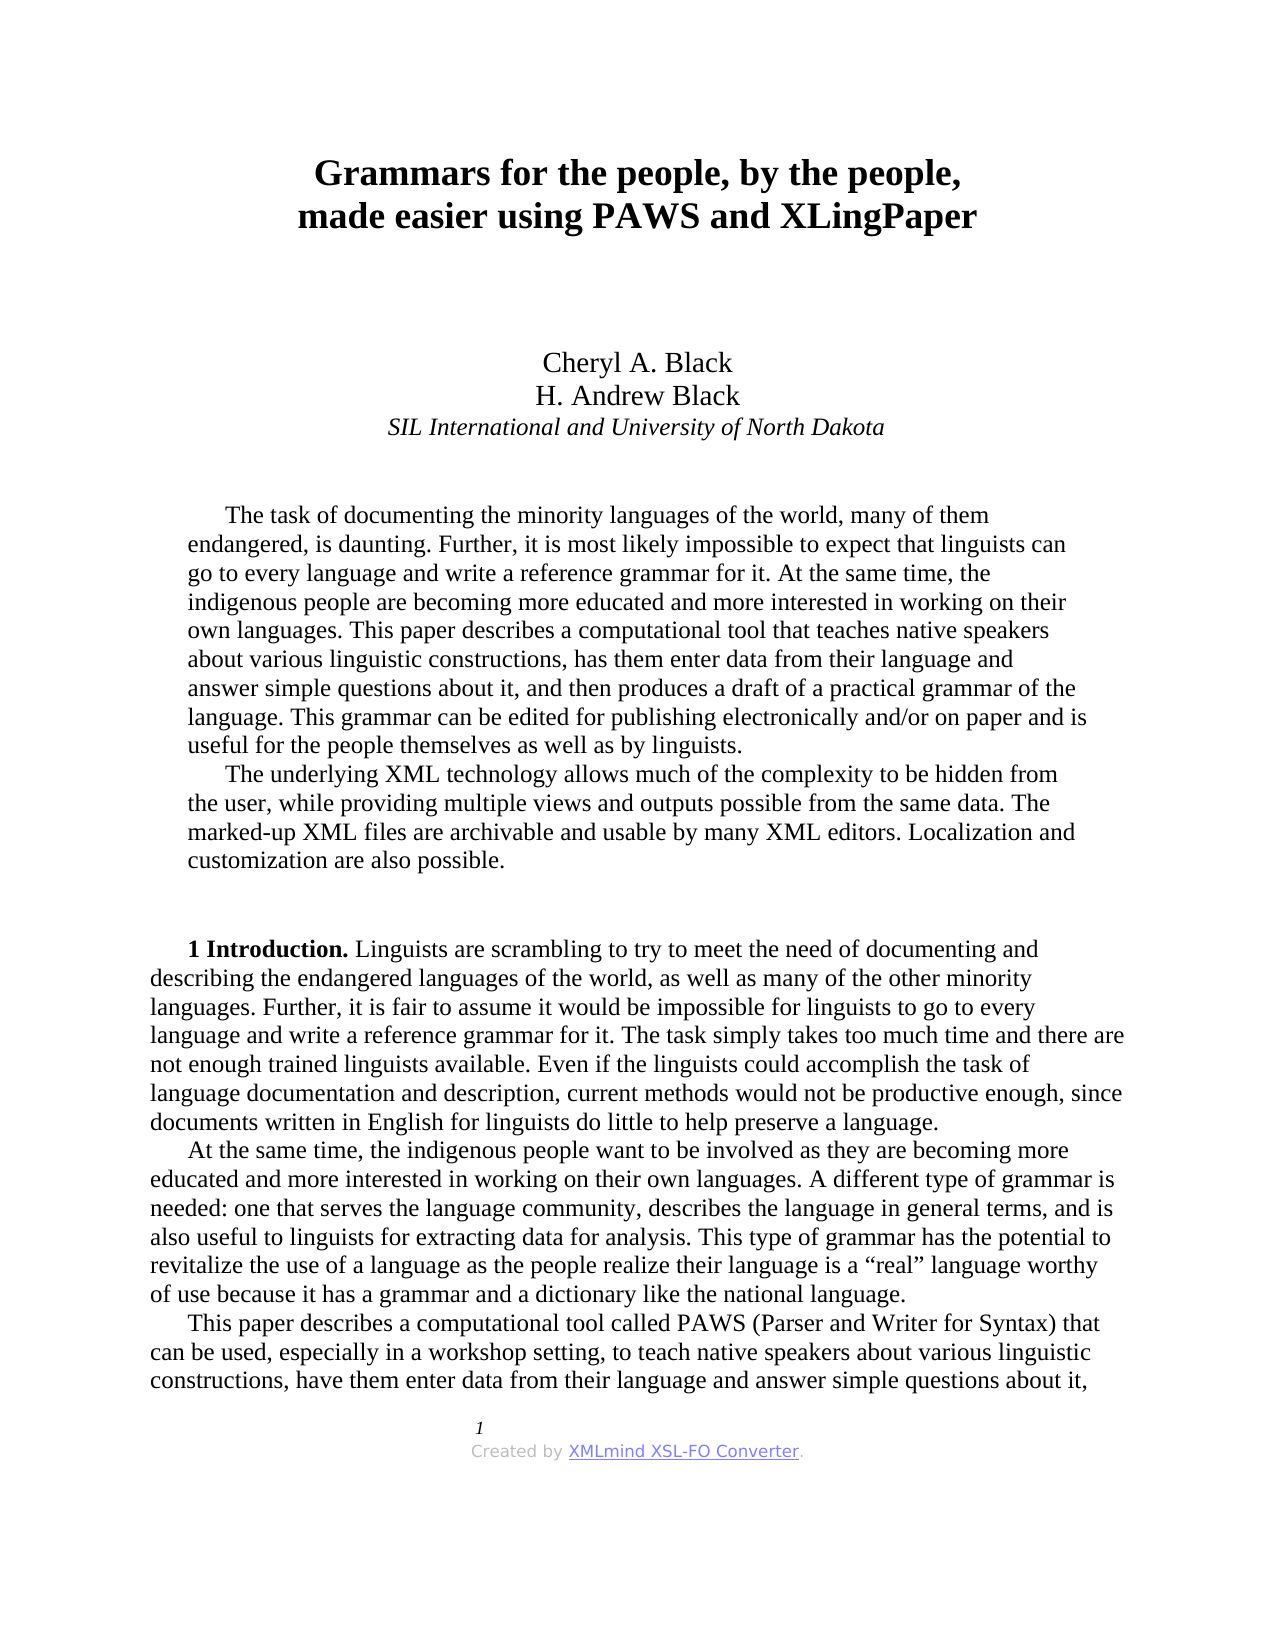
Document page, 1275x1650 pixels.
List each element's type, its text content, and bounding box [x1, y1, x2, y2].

text Cheryl A. Black [150, 345, 1125, 378]
text At the same time, the indigenous people want to be involved as they are becoming more educated and more interested in working on their own languages. A different type of grammar is needed: one that serves the language community, describes the language in general terms, and is also useful to linguists for extracting data for analysis. This type of grammar has the potential to revitalize the use of a language as the people realize their language is a “real” language worthy of use because it has a grammar and a dictionary like the national language. [150, 1136, 1125, 1308]
text The underlying XML technology allows much of the complexity to be hidden from the user, while providing multiple views and outputs possible from the same data. The marked-up XML files are archivable and usable by many XML editors. Localization and customization are also possible. [187, 759, 1087, 874]
text made easier using PAWS and XLingPaper [150, 193, 1125, 236]
text The task of documenting the minority languages of the world, many of them endangered, is daunting. Further, it is most likely impossible to expect that linguists can go to every language and write a reference grammar for it. At the same time, the indigenous people are becoming more educated and more interested in working on their own languages. This paper describes a computational tool that teaches native speakers about various linguistic constructions, has them enter data from their language and answer simple questions about it, and then produces a draft of a practical grammar of the language. This grammar can be edited for publishing electronically and/or on paper and is useful for the people themselves as well as by linguists. [187, 501, 1087, 759]
text SIL International and University of North Dakota [150, 412, 1125, 441]
text 1 Introduction. Linguists are scrambling to try to meet the need of documenting and describing the endangered languages of the world, as well as many of the other minority languages. Further, it is fair to assume it would be impossible for linguists to go to every language and write a reference grammar for it. The task simply takes too much time and there are not enough trained linguists available. Even if the linguists could accomplish the task of language documentation and description, current methods would not be productive enough, since documents written in English for linguists do little to help preserve a language. [150, 934, 1125, 1136]
text H. Andrew Black [150, 378, 1125, 412]
text Grammars for the people, by the people, [150, 150, 1125, 193]
text This paper describes a computational tool called PAWS (Parser and Writer for Syntax) that can be used, especially in a workshop setting, to teach native speakers about various linguistic constructions, have them enter data from their language and answer simple questions about it, [150, 1308, 1125, 1394]
